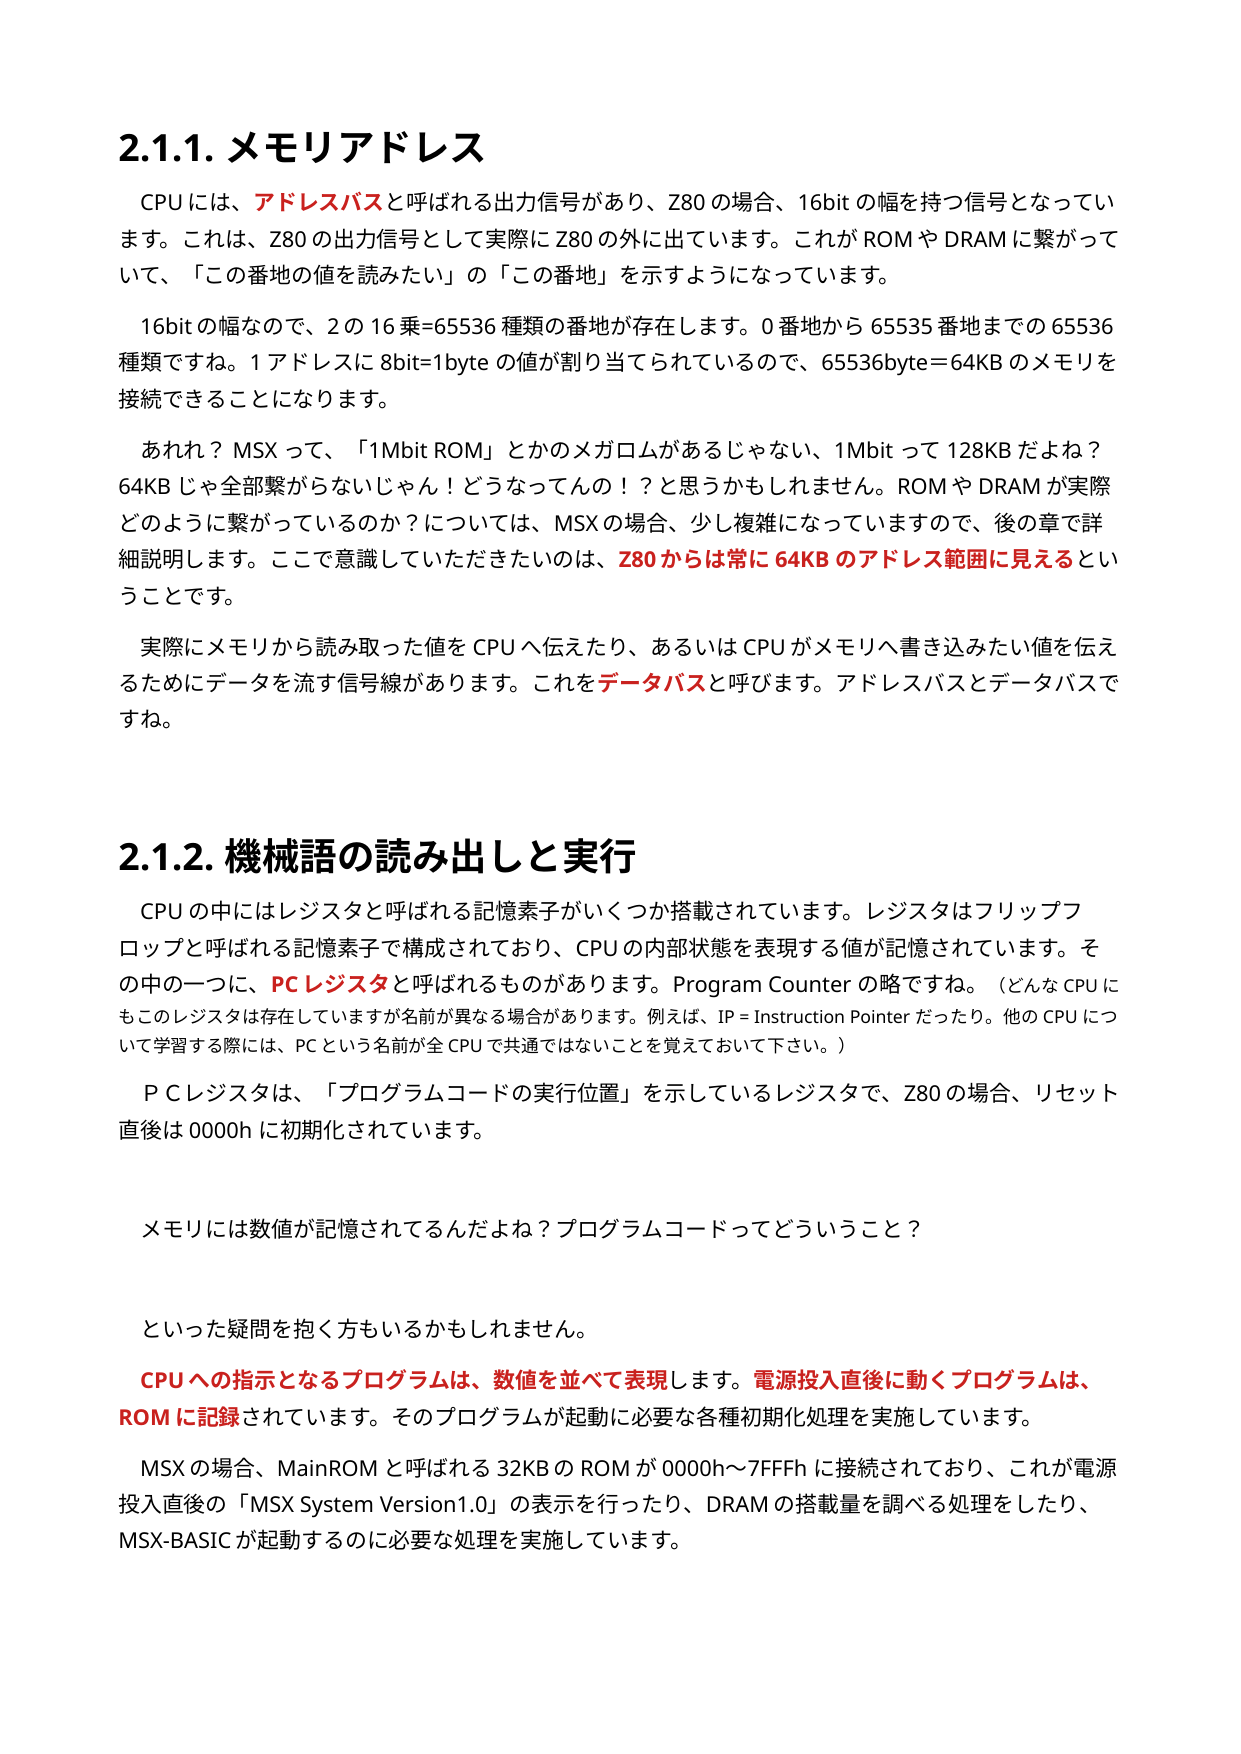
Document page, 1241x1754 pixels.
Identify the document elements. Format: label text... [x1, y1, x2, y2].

text 実際にメモリから読み取った値をCPUへ伝えたり、あるいは CPUがメモリへ書き込みたい値を伝えるためにデータを流す信号線があります。これをデータバスと呼びます。アドレスバスとデータバスですね。 [118, 629, 1122, 734]
text CPUには、アドレスバスと呼ばれる出力信号があり、Z80の場合、16bit の幅を持つ信号となっています。これは、Z80の出力信号として実際にZ80の外に出ています。これが ROMやDRAMに繋がっていて、「この番地の値を読みたい」の「この番地」を示すようになっています。 [118, 185, 1122, 290]
text 16bitの幅なので、2の16乗=65536種類の番地が存在します。0番地から 65535番地までの65536種類ですね。1アドレスに8bit=1byte の値が割り当てられているので、65536byte＝64KB のメモリを接続できることになります。 [118, 309, 1122, 413]
text メモリには数値が記憶されてるんだよね？プログラムコードってどういうこと？ [118, 1212, 1122, 1244]
subtitle 2.1.2. 機械語の読み出しと実行 [118, 827, 1122, 882]
text あれれ？ MSX って、「1Mbit ROM」とかのメガロムがあるじゃない、1Mbit って 128KB だよね？ 64KB じゃ全部繋がらないじゃん！どうなってんの！？と思うかもしれません。ROMやDRAMが実際どのように繋がっているのか？については、MSXの場合、少し複雑になっていますので、後の章で詳細説明します。ここで意識していただきたいのは、Z80からは常に 64KB のアドレス範囲に見えるということです。 [118, 433, 1122, 610]
text ＰＣレジスタは、「プログラムコードの実行位置」を示しているレジスタで、Z80の場合、リセット直後は 0000h に初期化されています。 [118, 1076, 1122, 1144]
text といった疑問を抱く方もいるかもしれません。 [118, 1312, 1122, 1344]
text CPUへの指示となるプログラムは、数値を並べて表現します。電源投入直後に動くプログラムは、ROMに記録されています。そのプログラムが起動に必要な各種初期化処理を実施しています。 [118, 1363, 1122, 1431]
text CPU の中にはレジスタと呼ばれる記憶素子がいくつか搭載されています。レジスタはフリップフロップと呼ばれる記憶素子で構成されており、CPUの内部状態を表現する値が記憶されています。その中の一つに、PCレジスタと呼ばれるものがあります。Program Counter の略ですね。（どんな CPU にもこのレジスタは存在していますが名前が異なる場合があります。例えば、IP = Instruction Pointer だったり。他の CPU について学習する際には、PCという名前が全CPUで共通ではないことを覚えておいて下さい。） [118, 894, 1122, 1058]
subtitle 2.1.1. メモリアドレス [118, 118, 1122, 173]
text MSXの場合、MainROMと呼ばれる32KBのROMが 0000h～7FFFh に接続されており、これが電源投入直後の「MSX System Version1.0」の表示を行ったり、DRAMの搭載量を調べる処理をしたり、MSX-BASICが起動するのに必要な処理を実施しています。 [118, 1451, 1122, 1555]
